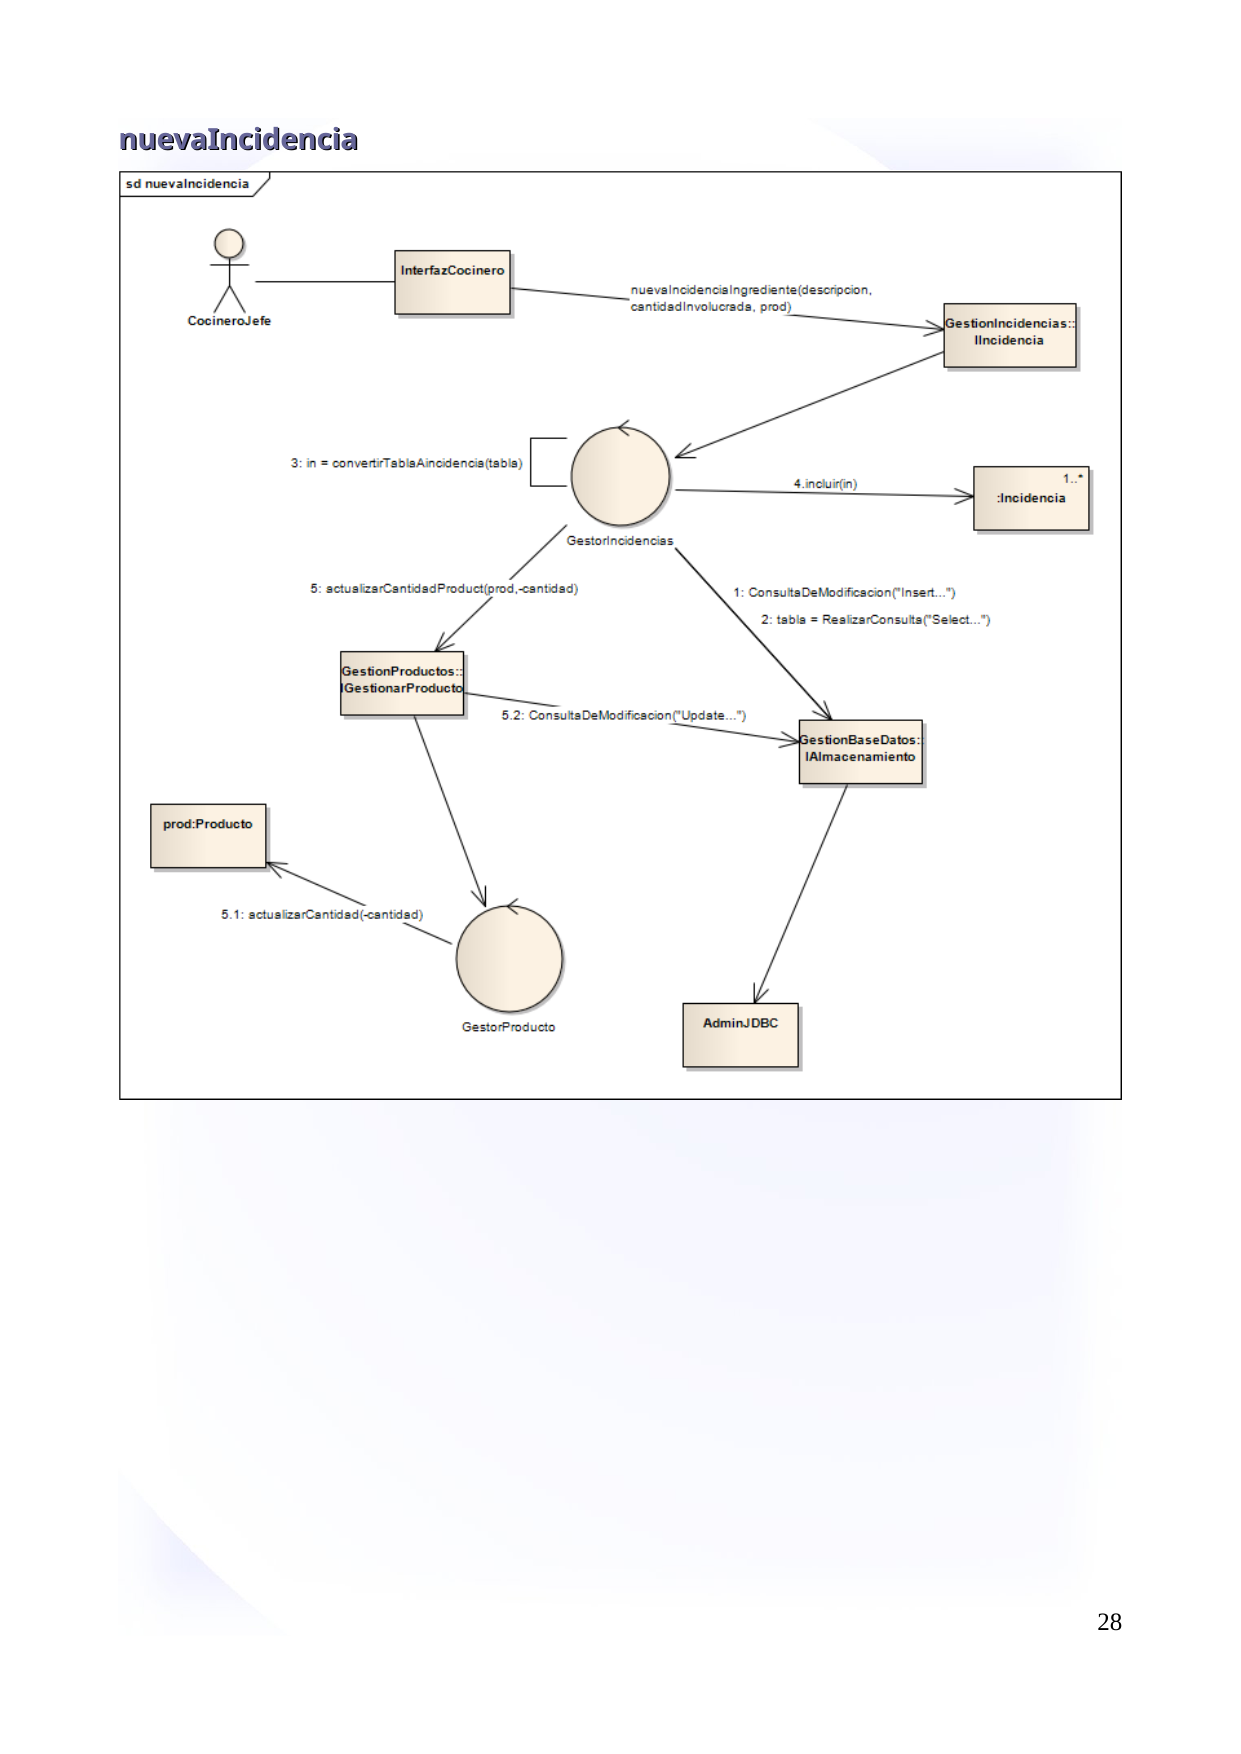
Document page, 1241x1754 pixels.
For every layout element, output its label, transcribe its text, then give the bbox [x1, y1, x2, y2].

picture [118, 158, 1122, 1636]
subtitle nuevaIncidencia [118, 118, 1122, 158]
